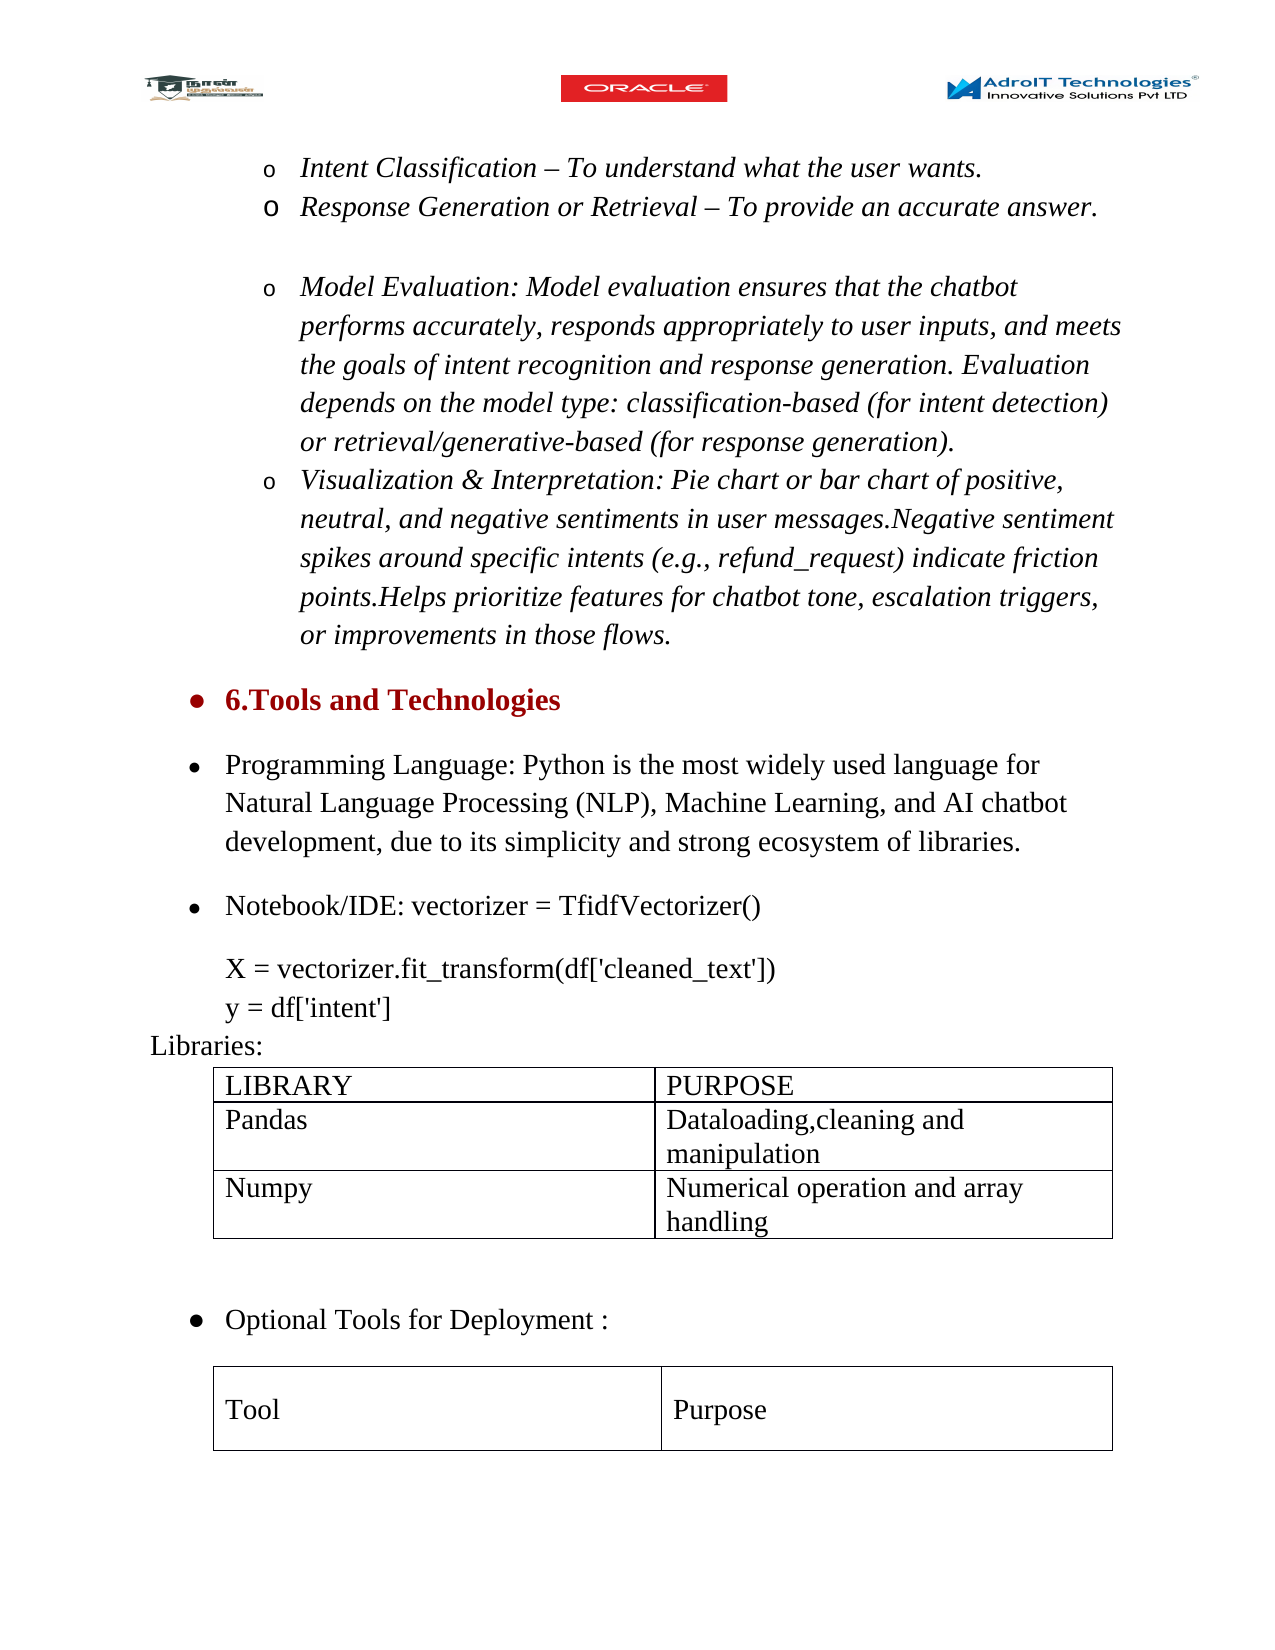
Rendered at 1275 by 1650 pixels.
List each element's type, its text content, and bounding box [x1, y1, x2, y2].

table_cell Dataloading,cleaning and manipulation [656, 1103, 1112, 1169]
list 6.Tools and Technologies [187, 681, 1125, 717]
list Visualization & Interpretation: Pie chart or bar chart of positive, neutral, and negative sentiments in user messages.Negative sentiment spikes around specific intents (e.g., refund_request) indicate friction points.Helps prioritize features for chatbot tone, escalation triggers, or improvements in those flows. [262, 462, 1125, 651]
picture [945, 75, 1201, 102]
table_cell Pandas [214, 1103, 654, 1169]
table_header LIBRARY [214, 1068, 654, 1101]
list Intent Classification – To understand what the user wants. [262, 150, 1125, 184]
text Libraries: [150, 1028, 1125, 1062]
table_cell Numerical operation and array handling [656, 1171, 1112, 1238]
picture [140, 75, 265, 102]
table_header Purpose [662, 1367, 1112, 1450]
table_cell Numpy [214, 1171, 654, 1238]
list y = df['intent'] [225, 990, 1125, 1023]
list Notebook/IDE: vectorizer = TfidfVectorizer() [187, 888, 1125, 921]
table_header Tool [214, 1367, 661, 1450]
list Model Evaluation: Model evaluation ensures that the chatbot performs accurately, responds appropriately to user inputs, and meets the goals of intent recognition and response generation. Evaluation depends on the model type: classification-based (for intent detection) or retrieval/generative-based (for response generation). [262, 269, 1125, 457]
list Response Generation or Retrieval – To provide an accurate answer. [262, 189, 1125, 225]
list Optional Tools for Deployment : [187, 1302, 1125, 1336]
list X = vectorizer.fit_transform(df['cleaned_text']) [225, 951, 1125, 985]
list Programming Language: Python is the most widely used language for Natural Language Processing (NLP), Machine Learning, and AI chatbot development, due to its simplicity and strong ecosystem of libraries. [187, 747, 1125, 858]
picture [561, 75, 728, 102]
table_header PURPOSE [656, 1068, 1112, 1101]
